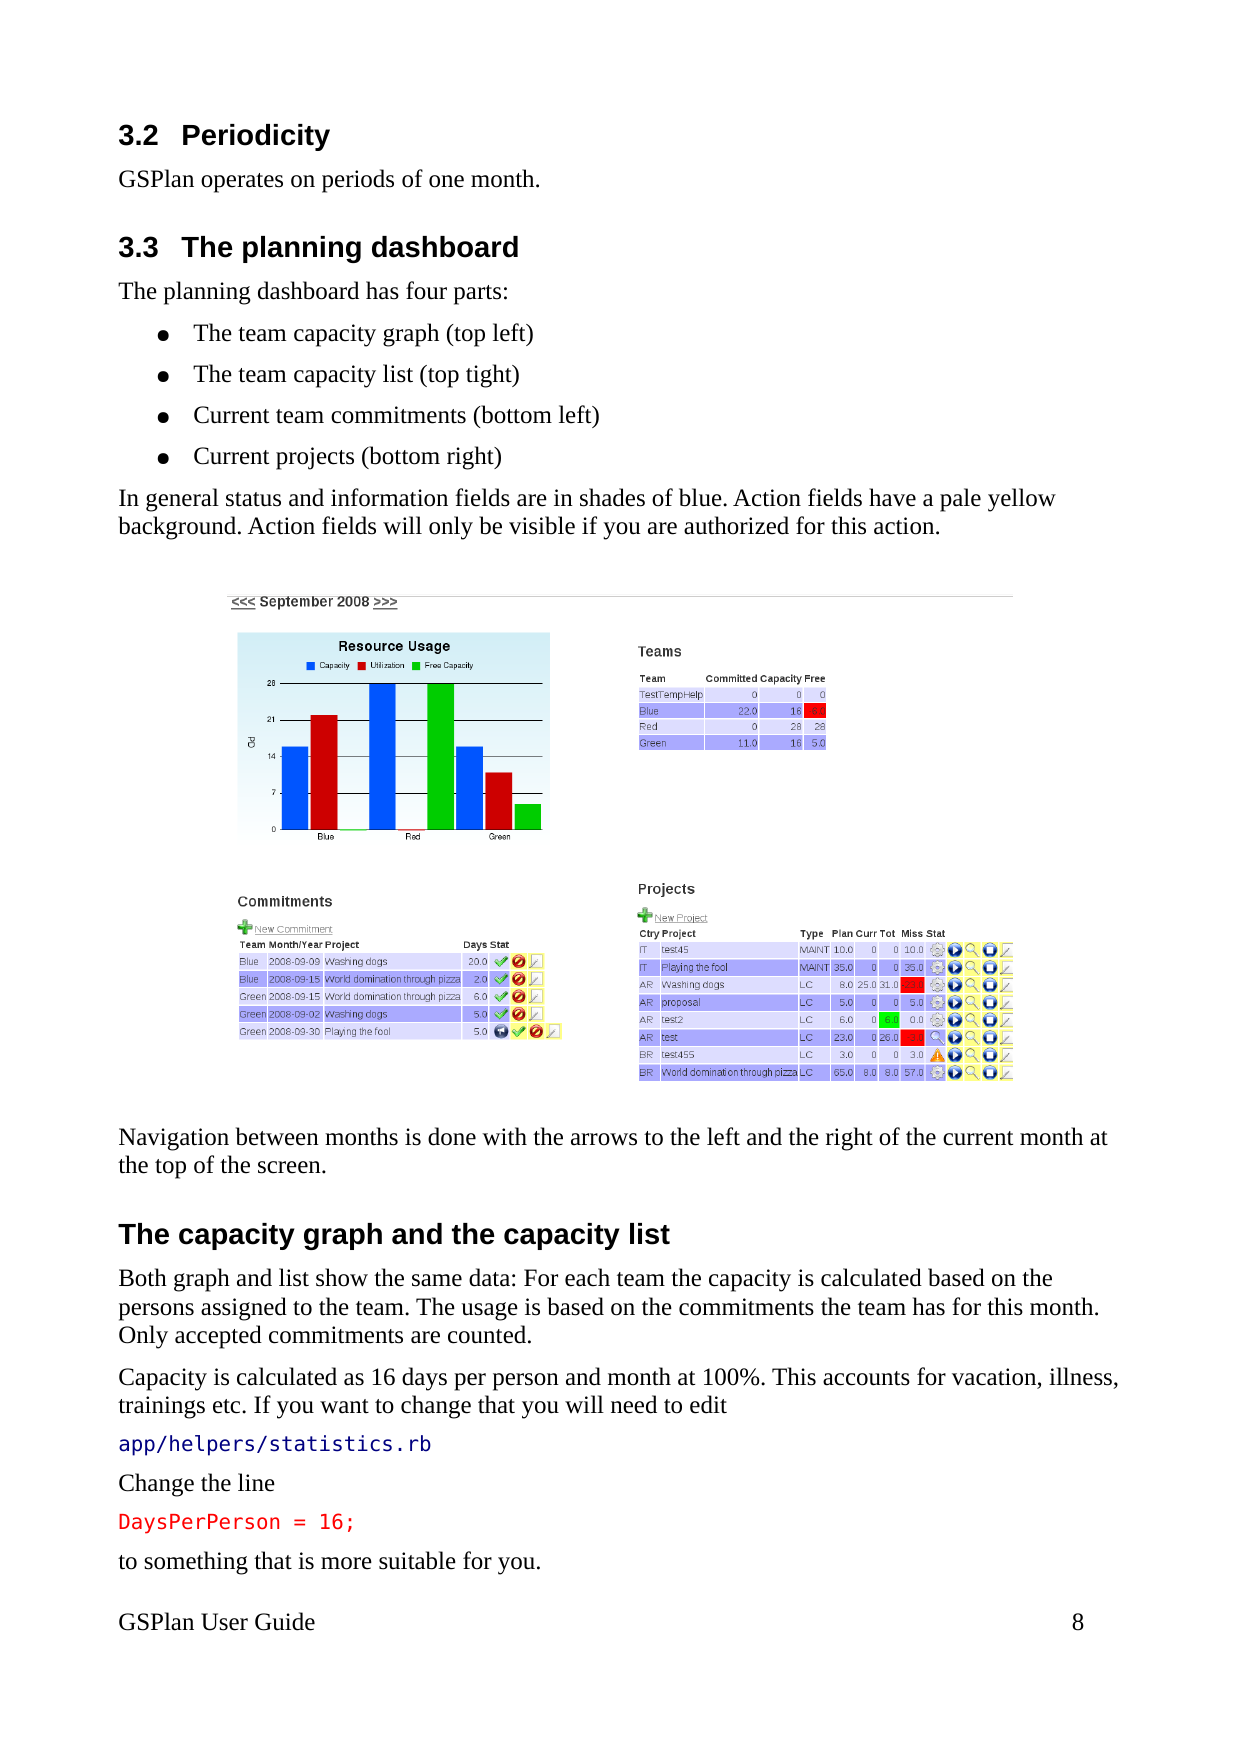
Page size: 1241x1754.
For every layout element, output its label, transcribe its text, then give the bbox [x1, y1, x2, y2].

text GSPlan operates on periods of one month. [118, 164, 1122, 193]
subtitle Periodicity [118, 118, 1122, 152]
list Current projects (bottom right) [156, 441, 1122, 470]
list The team capacity list (top tight) [156, 359, 1122, 388]
picture [227, 593, 1013, 1081]
subtitle The planning dashboard [118, 230, 1122, 264]
text The planning dashboard has four parts: [118, 276, 1122, 305]
text In general status and information fields are in shades of blue. Action fields have a pale yellow background. Action fields will only be visible if you are authorized for this action. [118, 483, 1122, 540]
text to something that is more suitable for you. [118, 1546, 1122, 1575]
subtitle The capacity graph and the capacity list [118, 1217, 1122, 1250]
text DaysPerPerson = 16; [118, 1510, 1122, 1534]
text app/helpers/statistics.rb [118, 1432, 1122, 1456]
text Both graph and list show the same data: For each team the capacity is calculated based on the persons assigned to the team. The usage is based on the commitments the team has for this month. Only accepted commitments are counted. [118, 1263, 1122, 1349]
text Capacity is calculated as 16 days per person and month at 100%. This accounts for vacation, illness, trainings etc. If you want to change that you will need to edit [118, 1362, 1122, 1419]
list Current team commitments (bottom left) [156, 400, 1122, 429]
text Navigation between months is done with the arrows to the left and the right of the current month at the top of the screen. [118, 1122, 1122, 1179]
list The team capacity graph (top left) [156, 318, 1122, 346]
text Change the line [118, 1468, 1122, 1497]
